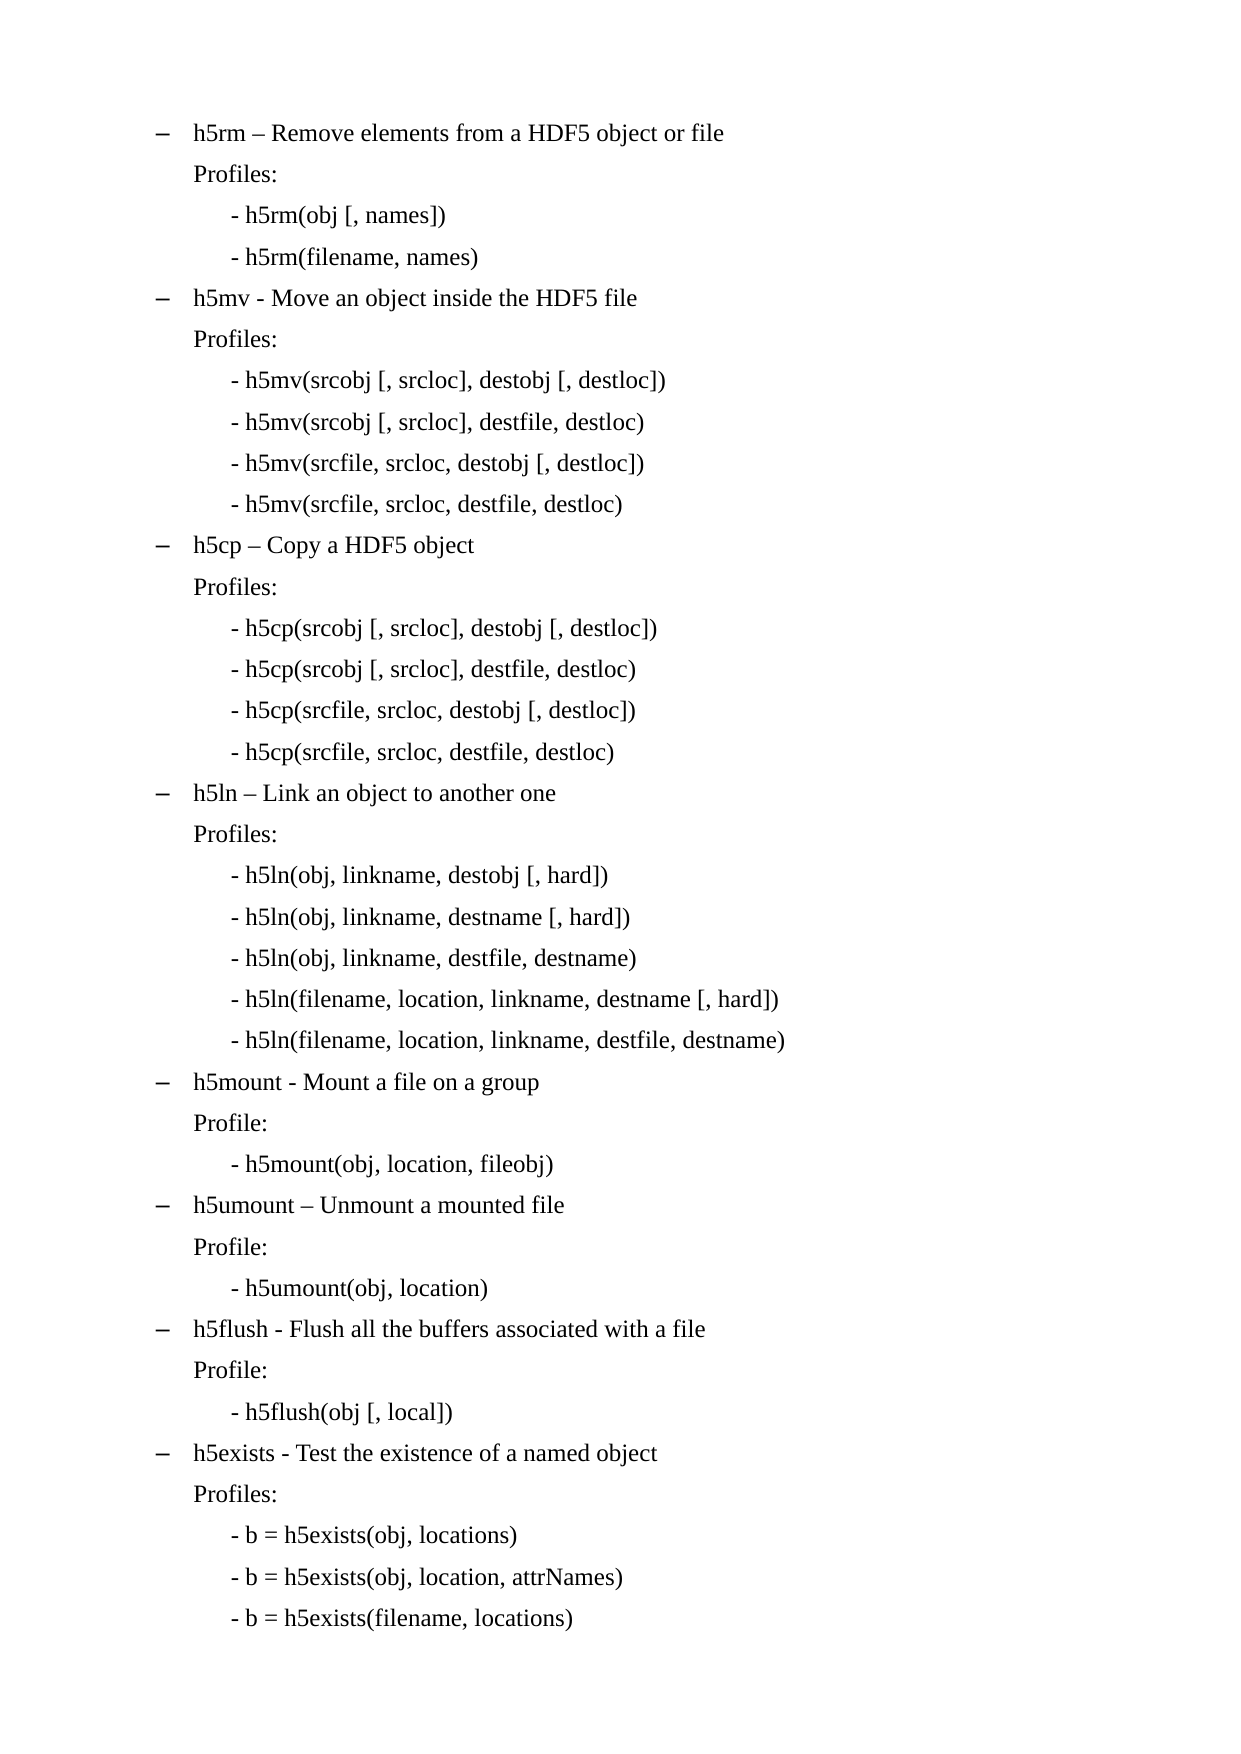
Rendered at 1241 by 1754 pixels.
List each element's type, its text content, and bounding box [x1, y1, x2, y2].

subtitle - h5rm(obj [, names]) [193, 201, 1122, 229]
subtitle - h5cp(srcfile, srcloc, destfile, destloc) [193, 737, 1122, 766]
subtitle - h5umount(obj, location) [193, 1273, 1122, 1302]
subtitle - h5cp(srcfile, srcloc, destobj [, destloc]) [156, 696, 1122, 724]
subtitle Profiles: [156, 819, 1122, 848]
subtitle h5ln – Link an object to another one [156, 778, 1122, 807]
subtitle - h5ln(obj, linkname, destobj [, hard]) [193, 861, 1122, 889]
subtitle - h5cp(srcobj [, srcloc], destfile, destloc) [193, 654, 1122, 683]
subtitle - h5mv(srcfile, srcloc, destfile, destloc) [193, 489, 1122, 518]
subtitle - h5cp(srcobj [, srcloc], destobj [, destloc]) [193, 613, 1122, 642]
subtitle Profile: [156, 1108, 1122, 1137]
subtitle h5mount - Mount a file on a group [156, 1067, 1122, 1096]
subtitle - h5ln(filename, location, linkname, destfile, destname) [193, 1026, 1122, 1054]
subtitle Profiles: [156, 1479, 1122, 1508]
subtitle Profiles: [156, 159, 1122, 188]
subtitle Profile: [156, 1232, 1122, 1261]
subtitle - b = h5exists(obj, locations) [193, 1521, 1122, 1549]
subtitle - h5ln(obj, linkname, destname [, hard]) [193, 902, 1122, 931]
subtitle Profiles: [156, 324, 1122, 353]
subtitle - b = h5exists(filename, locations) [193, 1603, 1122, 1632]
subtitle Profiles: [156, 572, 1122, 601]
subtitle h5mv - Move an object inside the HDF5 file [156, 283, 1122, 312]
subtitle Profile: [156, 1356, 1122, 1384]
subtitle - b = h5exists(obj, location, attrNames) [193, 1562, 1122, 1591]
subtitle h5cp – Copy a HDF5 object [156, 531, 1122, 559]
subtitle h5exists - Test the existence of a named object [156, 1438, 1122, 1467]
subtitle - h5ln(filename, location, linkname, destname [, hard]) [193, 984, 1122, 1013]
subtitle - h5mv(srcobj [, srcloc], destfile, destloc) [193, 407, 1122, 436]
subtitle - h5rm(filename, names) [193, 242, 1122, 271]
subtitle h5rm – Remove elements from a HDF5 object or file [156, 118, 1122, 147]
subtitle - h5mv(srcobj [, srcloc], destobj [, destloc]) [193, 366, 1122, 394]
subtitle - h5mount(obj, location, fileobj) [193, 1149, 1122, 1178]
subtitle - h5ln(obj, linkname, destfile, destname) [193, 943, 1122, 972]
subtitle - h5mv(srcfile, srcloc, destobj [, destloc]) [193, 448, 1122, 477]
subtitle h5umount – Unmount a mounted file [156, 1191, 1122, 1219]
subtitle - h5flush(obj [, local]) [193, 1397, 1122, 1426]
subtitle h5flush - Flush all the buffers associated with a file [156, 1314, 1122, 1343]
